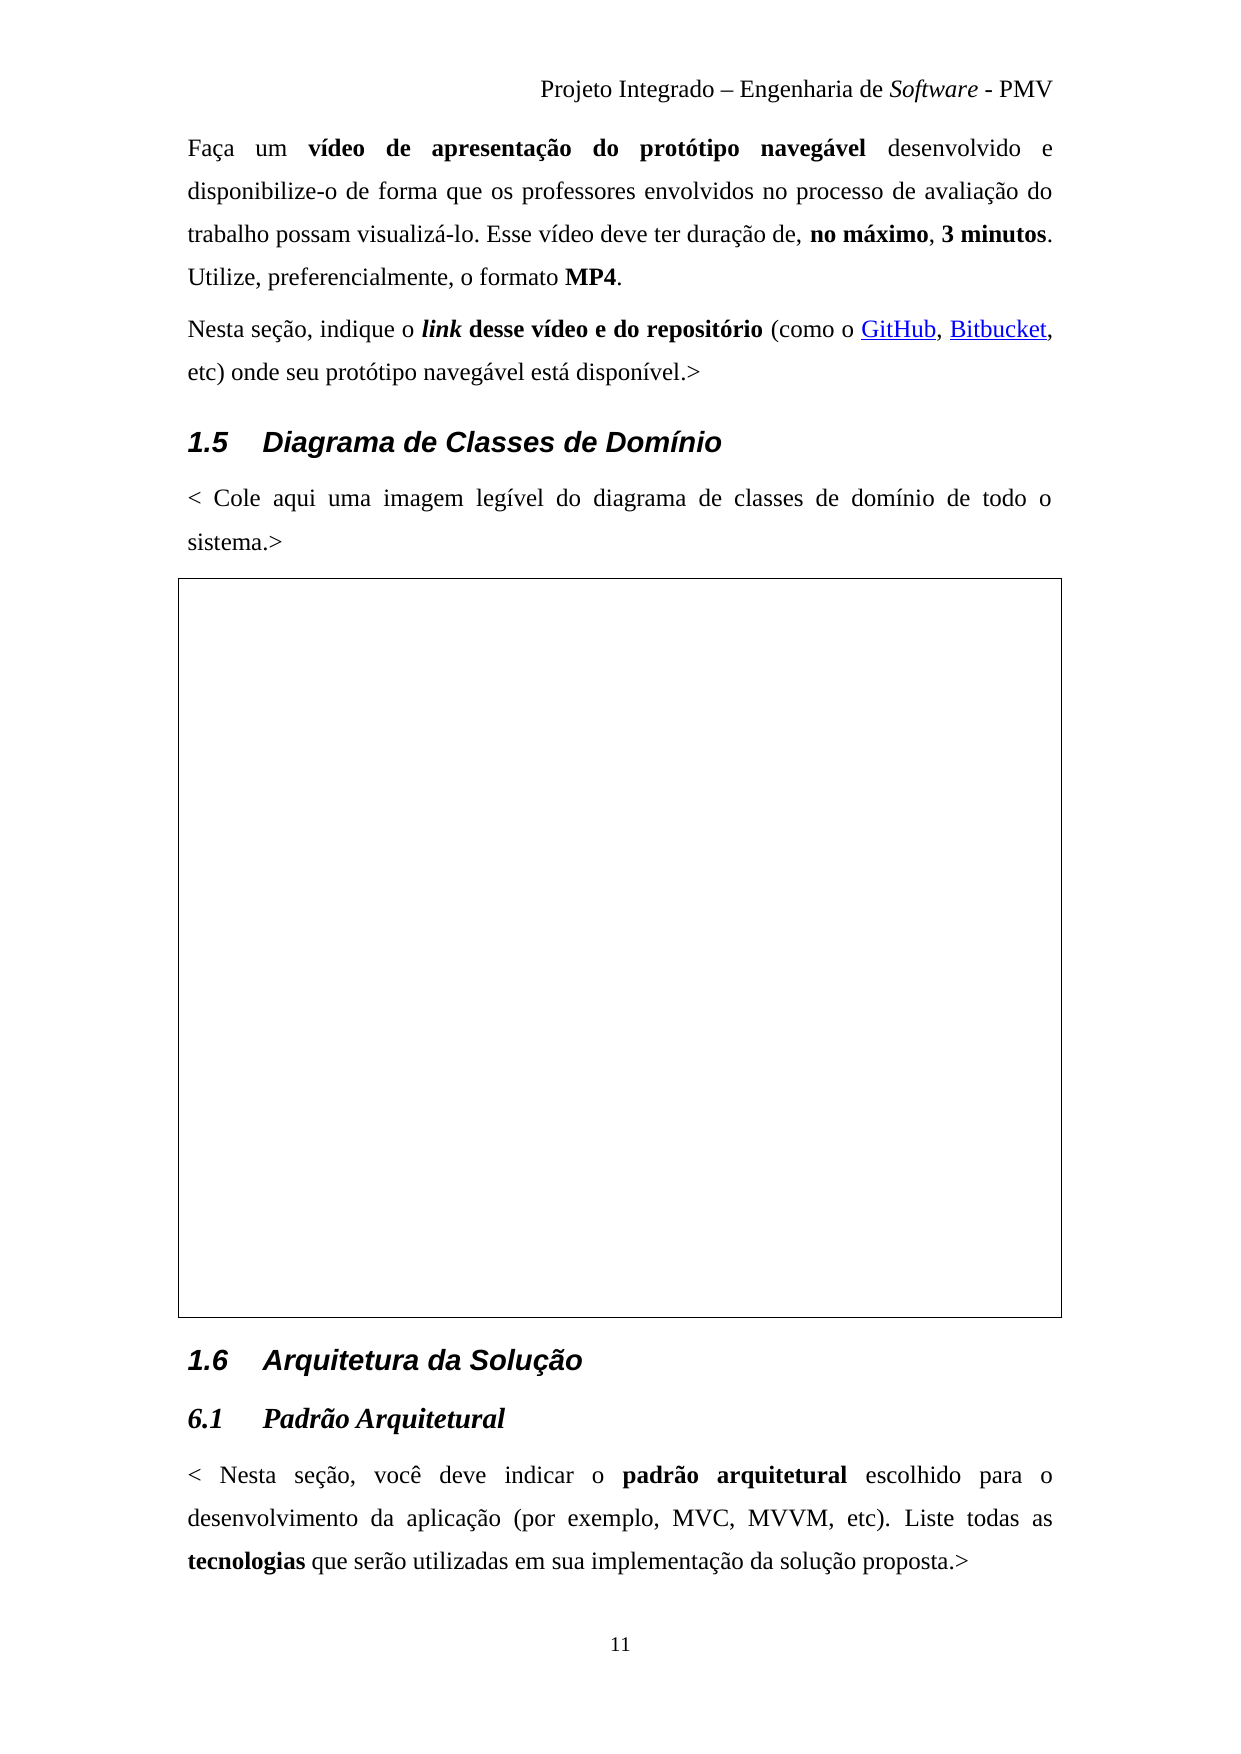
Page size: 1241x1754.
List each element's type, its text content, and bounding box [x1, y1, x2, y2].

text Faça um vídeo de apresentação do protótipo navegável desenvolvido e disponibilize-o de forma que os professores envolvidos no processo de avaliação do trabalho possam visualizá-lo. Esse vídeo deve ter duração de, no máximo, 3 minutos. Utilize, preferencialmente, o formato MP4. [187, 133, 1053, 291]
text Nesta seção, indique o link desse vídeo e do repositório (como o GitHub, Bitbucket, etc) onde seu protótipo navegável está disponível.> [187, 314, 1053, 386]
subtitle Padrão Arquitetural [187, 1401, 1053, 1435]
text < Cole aqui uma imagem legível do diagrama de classes de domínio de todo o sistema.> [187, 483, 1053, 555]
text < Nesta seção, você deve indicar o padrão arquitetural escolhido para o desenvolvimento da aplicação (por exemplo, MVC, MVVM, etc). Liste todas as tecnologias que serão utilizadas em sua implementação da solução proposta.> [187, 1460, 1053, 1575]
subtitle Arquitetura da Solução [187, 1343, 1053, 1376]
subtitle Diagrama de Classes de Domínio [187, 425, 1053, 458]
